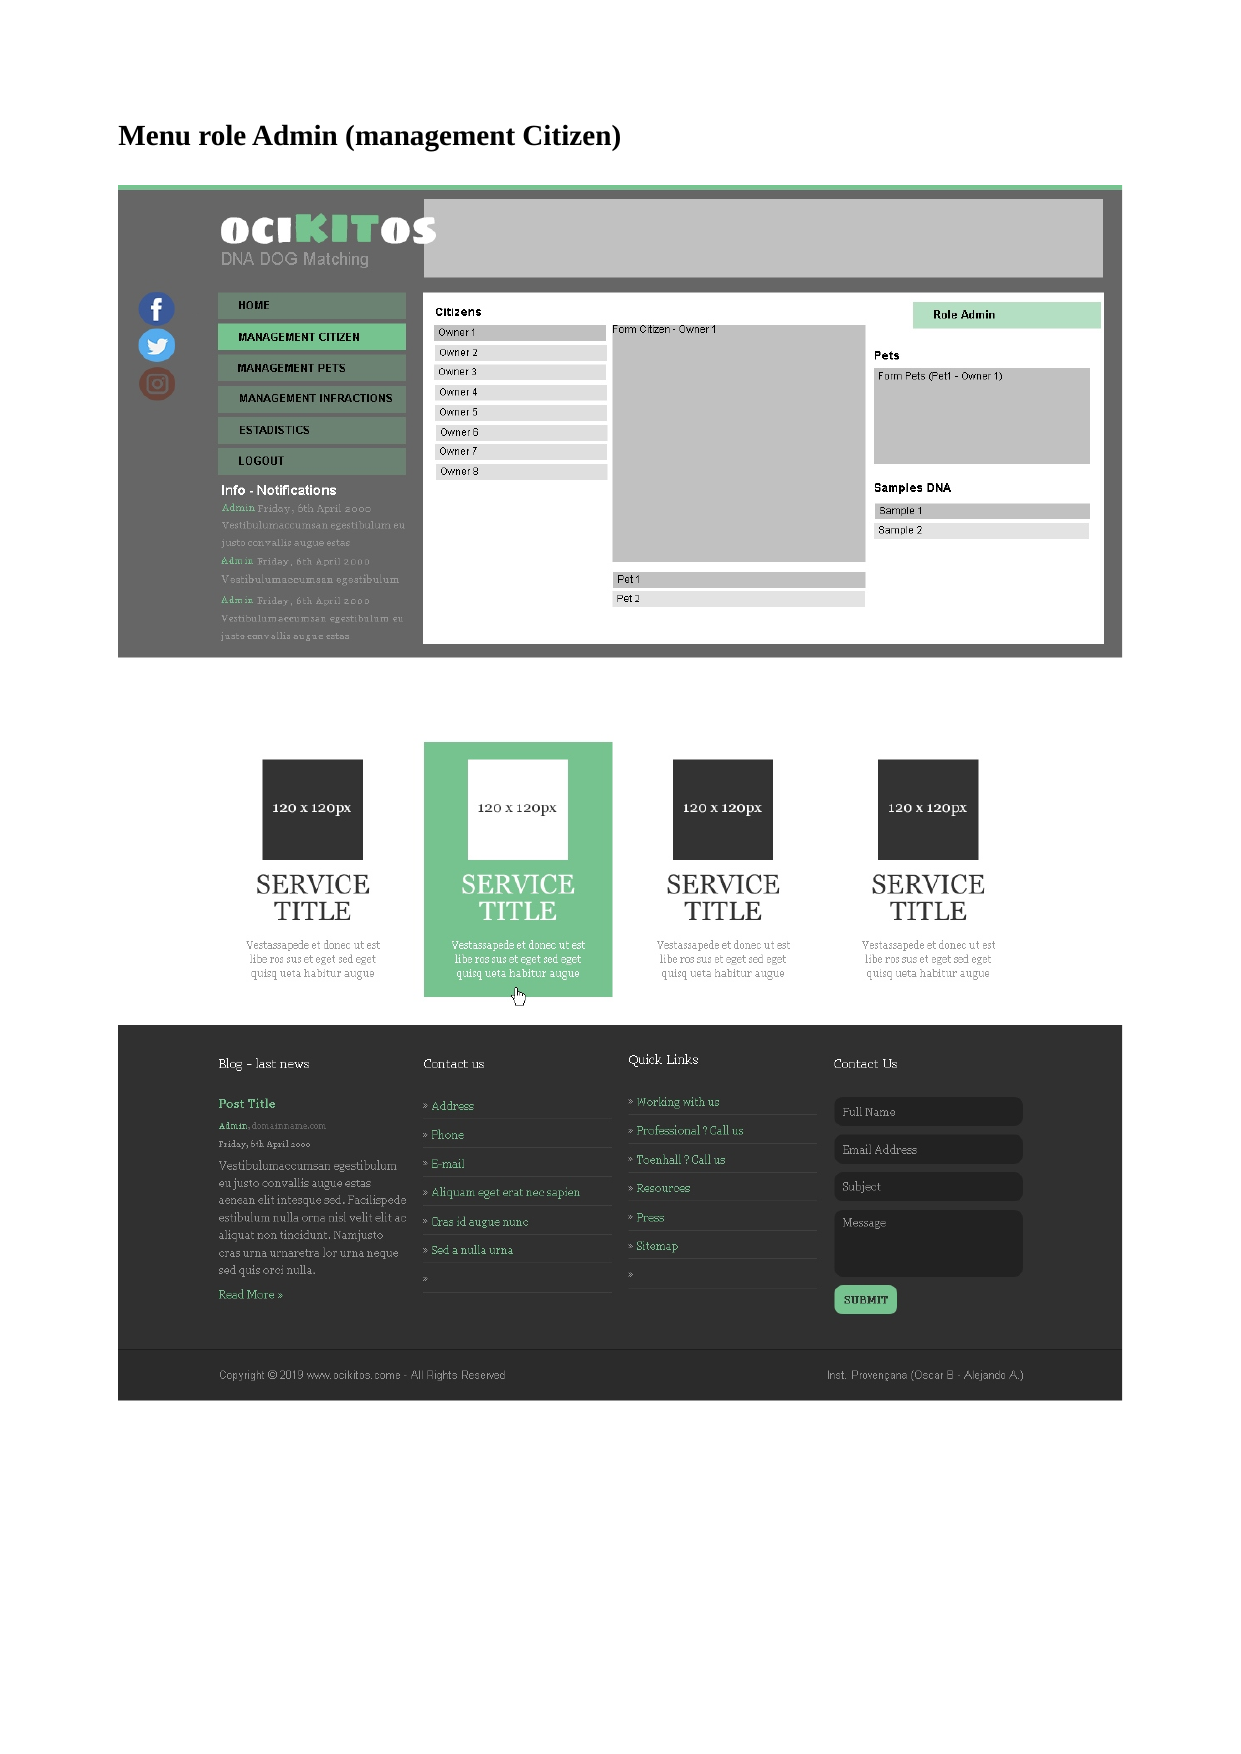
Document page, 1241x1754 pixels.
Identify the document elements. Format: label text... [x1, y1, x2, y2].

text Menu role Admin (management Citizen) [118, 118, 1122, 152]
picture [118, 185, 1123, 1401]
